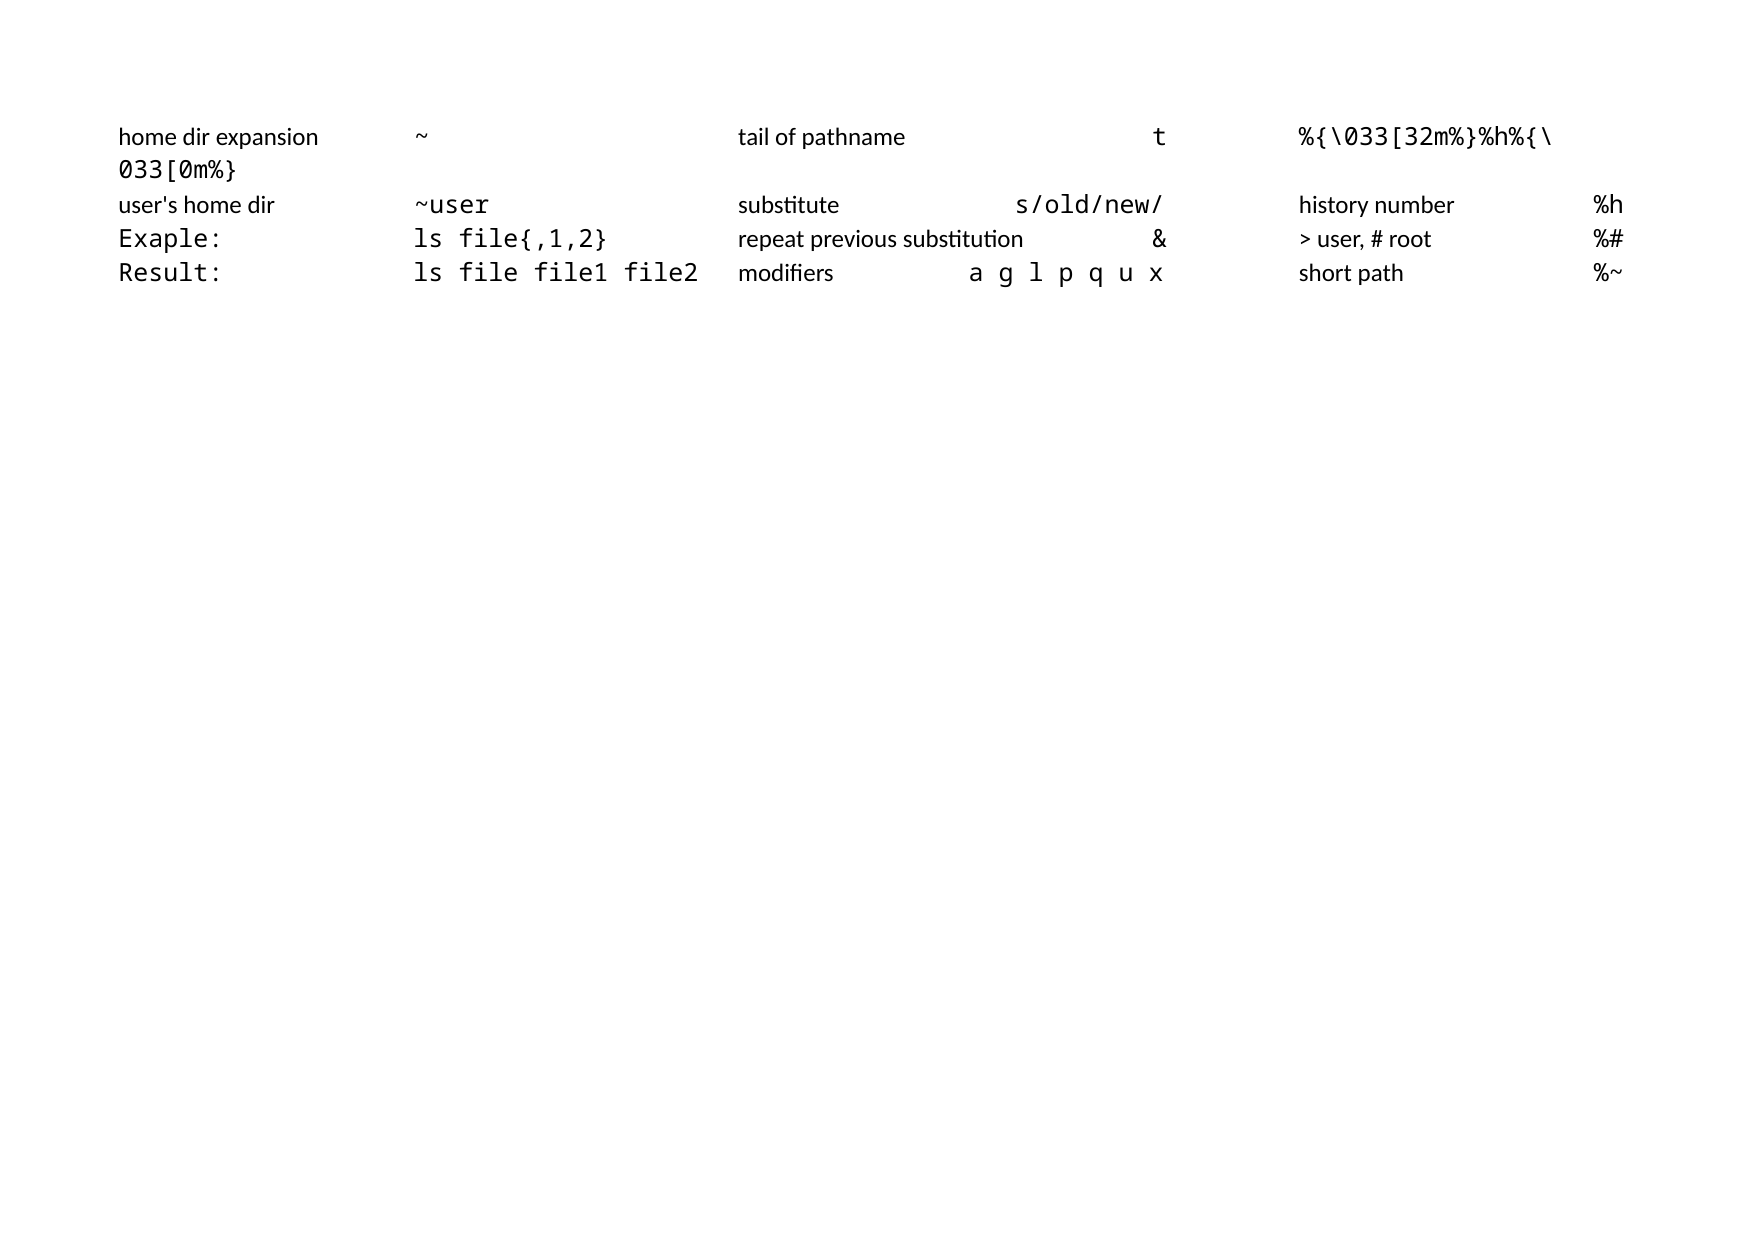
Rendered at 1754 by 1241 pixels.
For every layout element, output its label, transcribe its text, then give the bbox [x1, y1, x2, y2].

text Result: ls file file1 file2 modifiers a g l p q u x short path %~ [118, 254, 1636, 288]
text Exaple: ls file{,1,2} repeat previous substitution & > user, # root %# [118, 220, 1636, 254]
text home dir expansion ~ tail of pathname t %{\033[32m%}%h%{\033[0m%} [118, 118, 1636, 186]
text user's home dir ~user substitute s/old/new/ history number %h [118, 186, 1636, 220]
